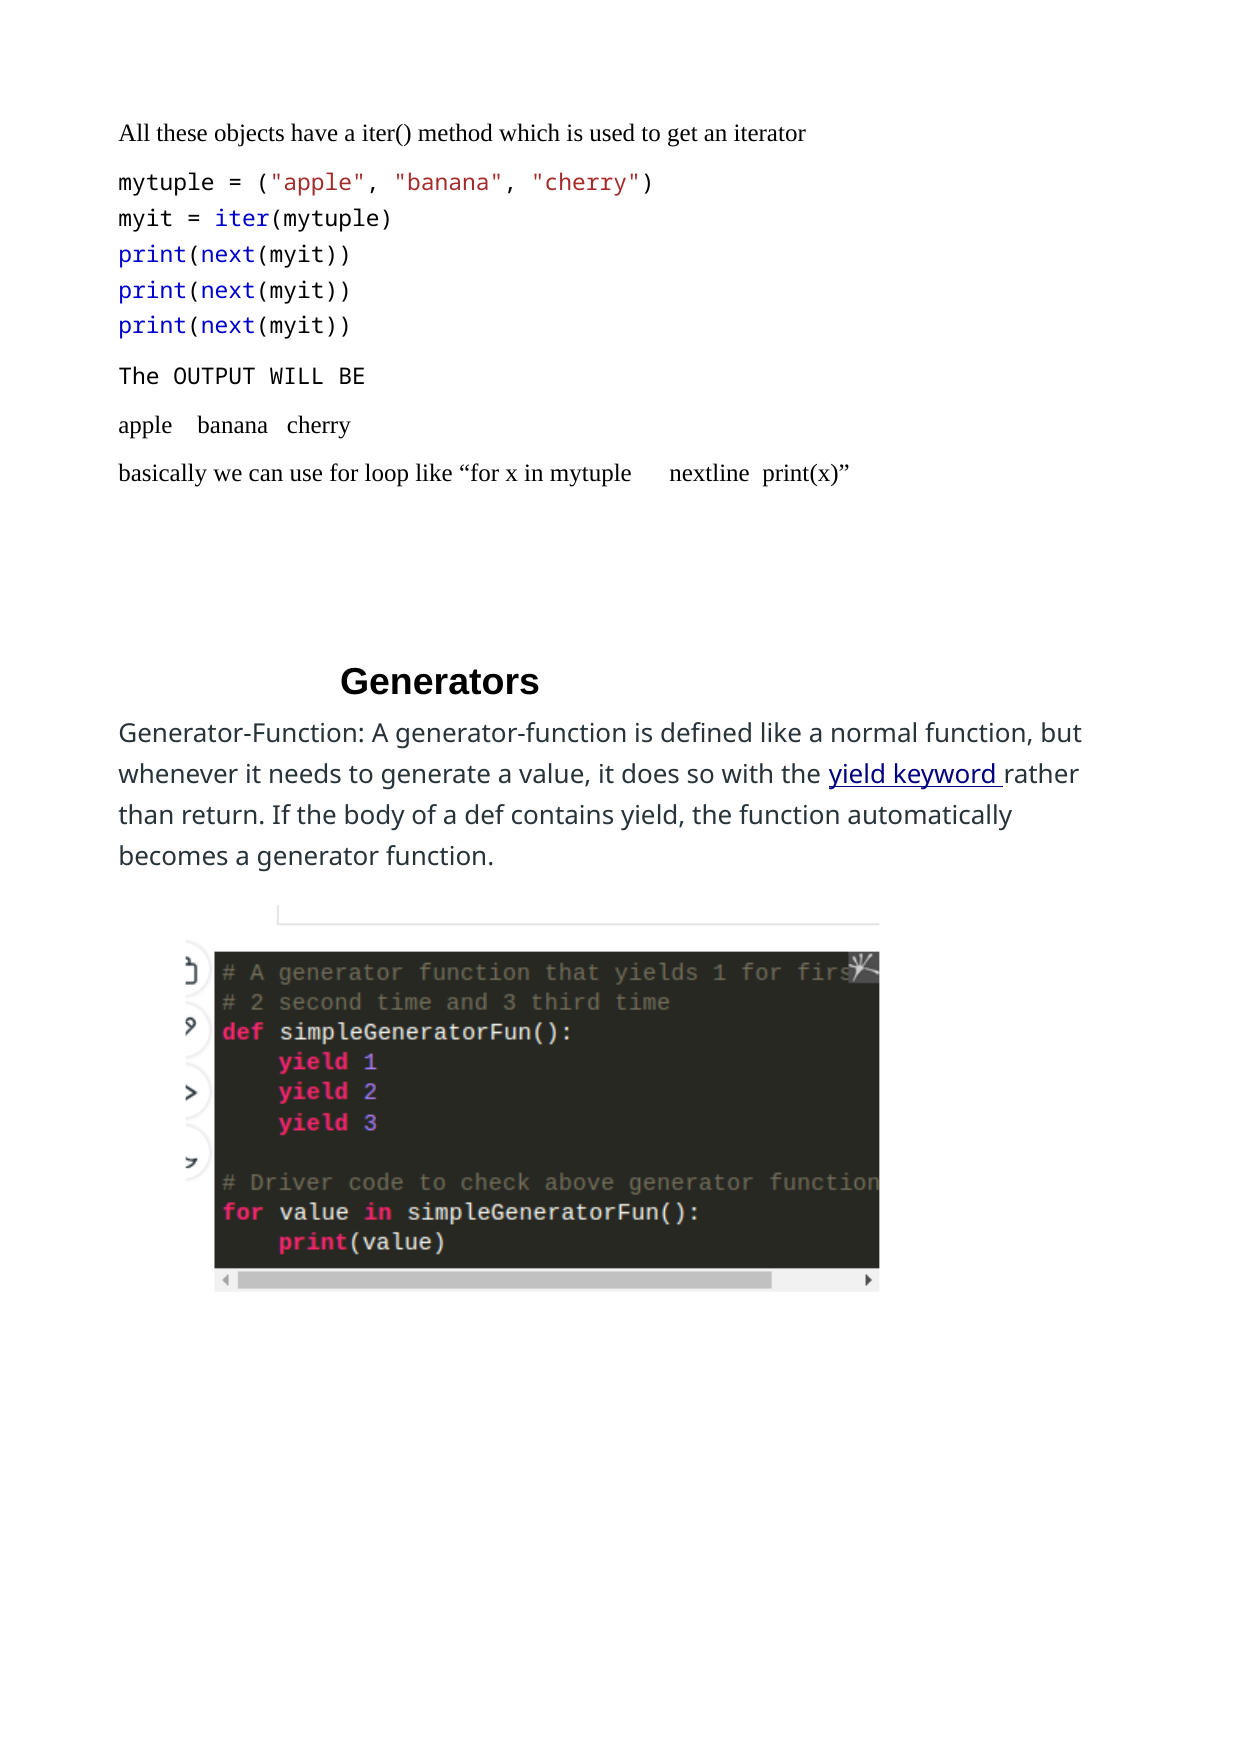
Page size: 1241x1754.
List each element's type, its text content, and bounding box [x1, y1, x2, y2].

text apple banana cherry [118, 411, 1122, 439]
subtitle Generators [118, 659, 1122, 702]
text Generator-Function: A generator-function is defined like a normal function, but whenever it needs to generate a value, it does so with the yield keyword rather than return. If the body of a def contains yield, the function automatically becomes a generator function. [118, 714, 1122, 873]
text The OUTPUT WILL BE [118, 360, 1122, 391]
text basically we can use for loop like “for x in mytuple nextline print(x)” [118, 458, 1122, 487]
text All these objects have a iter() method which is used to get an iterator [118, 118, 1122, 147]
text mytuple = ("apple", "banana", "cherry") myit = iter(mytuple) print(next(myit)) print(next(myit)) print(next(myit)) [118, 166, 1122, 341]
